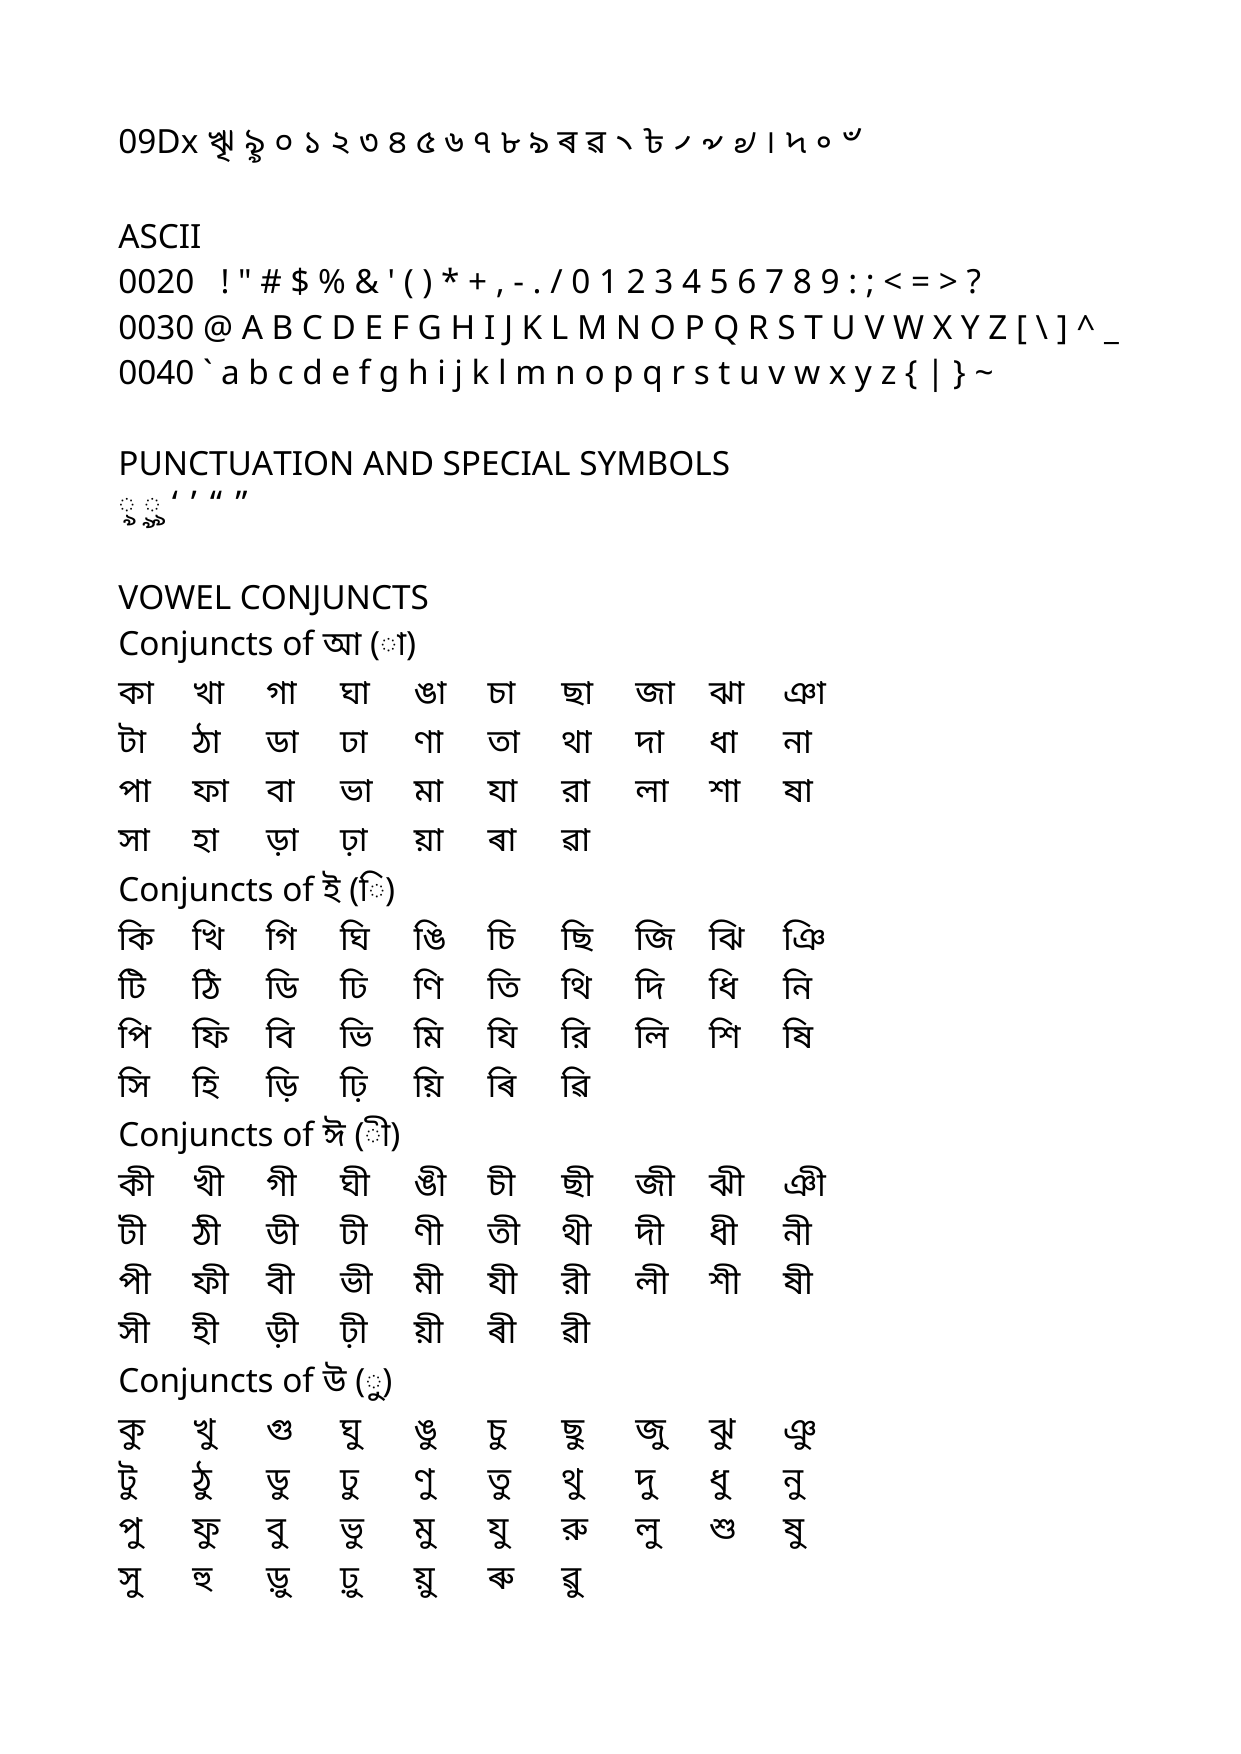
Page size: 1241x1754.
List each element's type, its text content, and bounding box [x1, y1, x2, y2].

text সী হী ড়ী ঢ়ী য়ী ৰী ৱী [118, 1308, 1122, 1357]
text সি হি ড়ি ঢ়ি য়ি ৰি ৱি [118, 1062, 1122, 1111]
text পা ফা বা ভা মা যা রা লা শা ষা [118, 767, 1122, 816]
text পি ফি বি ভি মি যি রি লি শি ষি [118, 1013, 1122, 1062]
text টু ঠু ডু ঢু ণু তু থু দু ধু নু [118, 1455, 1122, 1504]
text পু ফু বু ভু মু যু রু লু শু ষু [118, 1504, 1122, 1554]
text সু হু ড়ু ঢ়ু য়ু ৰু ৱু [118, 1554, 1122, 1603]
text 09Dx ৠ ৡ ০ ১ ২ ৩ ৪ ৫ ৬ ৭ ৮ ৯ ৰ ৱ ৲ ৳ ৴ ৵ ৶ ৷ ৸ ৹ ৺ [118, 118, 1122, 167]
text কা খা গা ঘা ঙা চা ছা জা ঝা ঞা [118, 669, 1122, 718]
text Conjuncts of আ (া) [118, 619, 1122, 669]
text পী ফী বী ভী মী যী রী লী শী ষী [118, 1259, 1122, 1308]
text Conjuncts of ই (ি) [118, 865, 1122, 914]
text 0040 ` a b c d e f g h i j k l m n o p q r s t u v w x y z { | } ~ [118, 349, 1122, 394]
text 0020 ! " # $ % & ' ( ) * + , - . / 0 1 2 3 4 5 6 7 8 9 : ; < = > ? [118, 258, 1122, 303]
text 0030 @ A B C D E F G H I J K L M N O P Q R S T U V W X Y Z [ \ ] ^ _ [118, 303, 1122, 349]
text ৢ ৣ ‘ ’ “ ” [118, 485, 1122, 529]
text VOWEL CONJUNCTS [118, 574, 1122, 619]
text সা হা ড়া ঢ়া য়া ৰা ৱা [118, 816, 1122, 865]
text ASCII [118, 213, 1122, 258]
text Conjuncts of উ (ু) [118, 1357, 1122, 1406]
text PUNCTUATION AND SPECIAL SYMBOLS [118, 440, 1122, 485]
text টি ঠি ডি ঢি ণি তি থি দি ধি নি [118, 964, 1122, 1013]
text কু খু গু ঘু ঙু চু ছু জু ঝু ঞু [118, 1406, 1122, 1455]
text টী ঠী ডী ঢী ণী তী থী দী ধী নী [118, 1209, 1122, 1259]
text কী খী গী ঘী ঙী চী ছী জী ঝী ঞী [118, 1160, 1122, 1209]
text টা ঠা ডা ঢা ণা তা থা দা ধা না [118, 718, 1122, 767]
text কি খি গি ঘি ঙি চি ছি জি ঝি ঞি [118, 914, 1122, 964]
text Conjuncts of ঈ (ী) [118, 1111, 1122, 1160]
